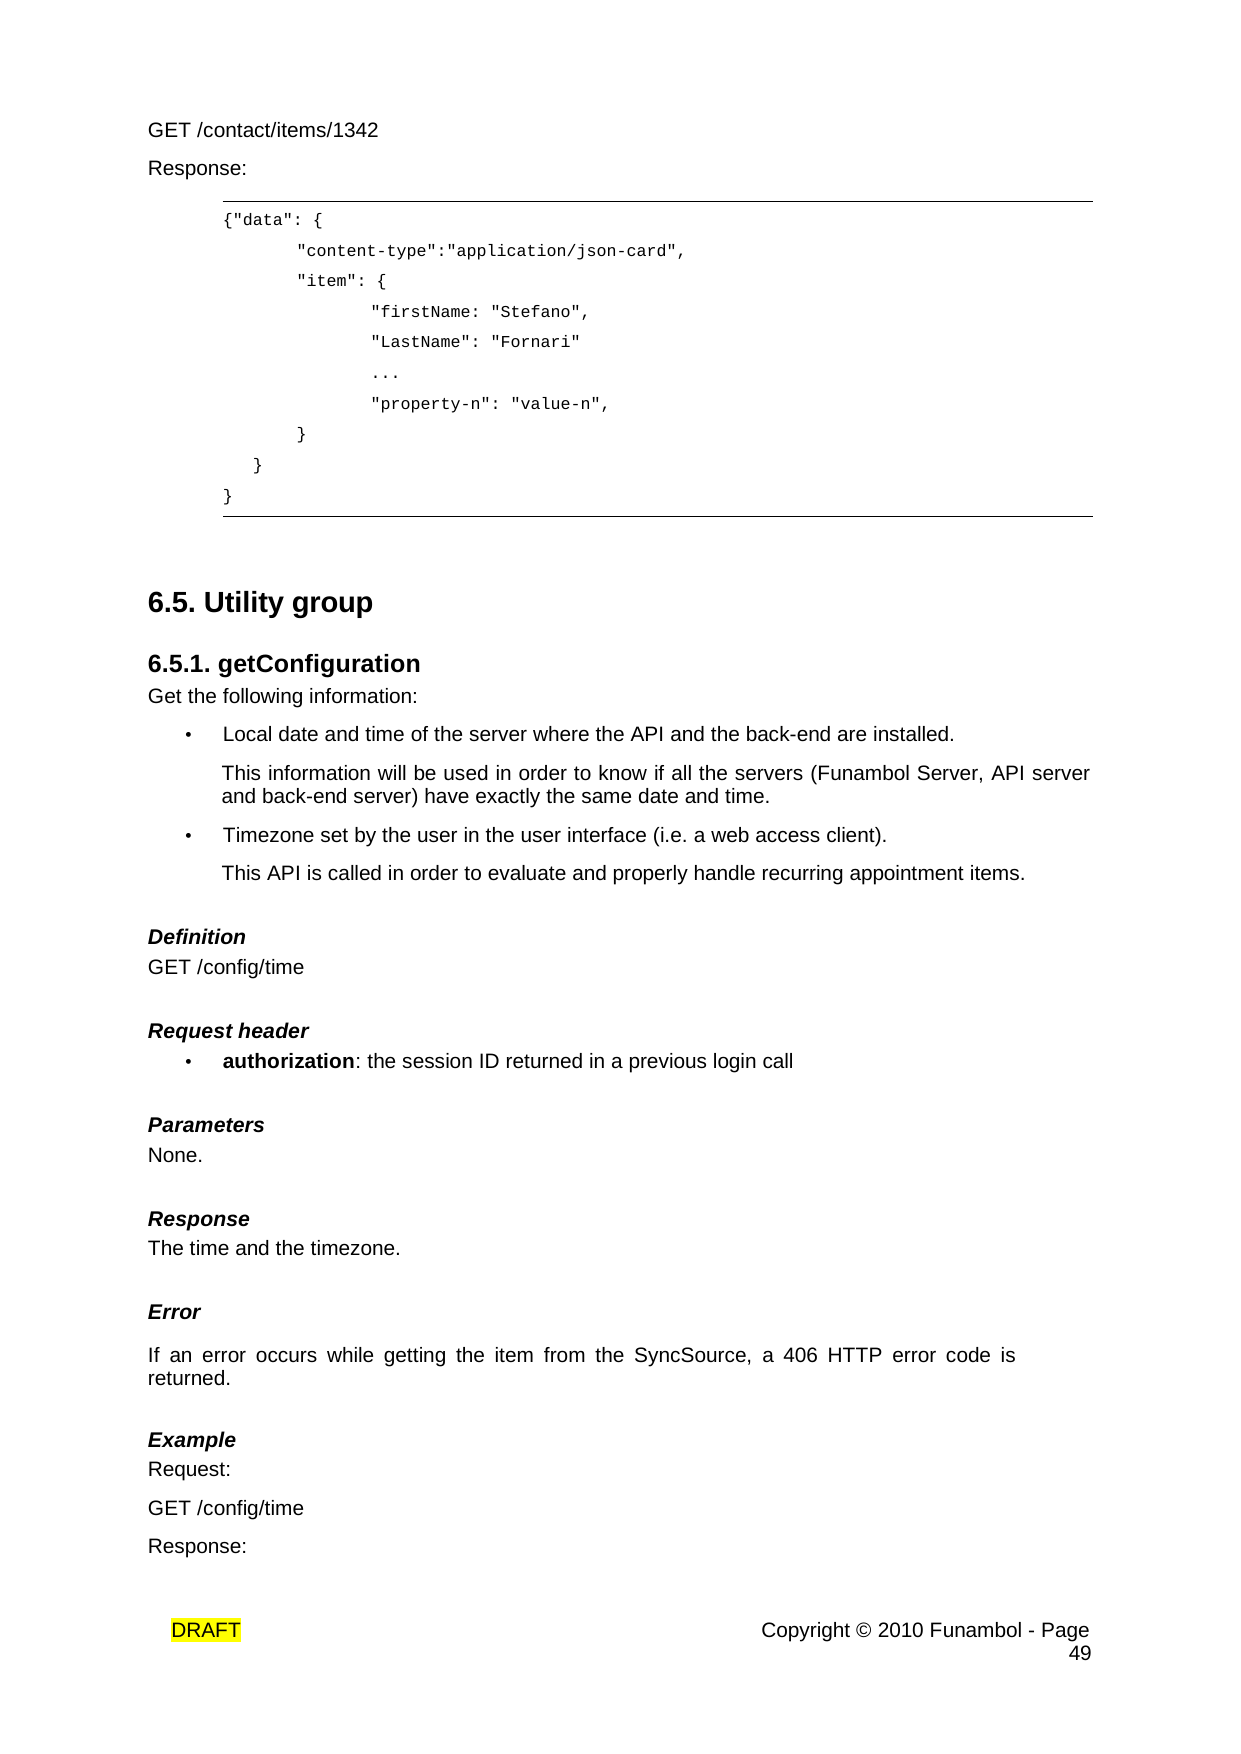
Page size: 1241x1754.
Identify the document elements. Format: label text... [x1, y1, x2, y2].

subtitle Request header [148, 1019, 1093, 1043]
subtitle Example [148, 1428, 1093, 1452]
list Local date and time of the server where the API and the back-end are installed. [185, 723, 1093, 746]
text } [223, 446, 1093, 475]
list Timezone set by the user in the user interface (i.e. a web access client). [185, 823, 1093, 847]
text If an error occurs while getting the item from the SyncSource, a 406 HTTP error code is returned. [148, 1343, 1018, 1390]
text } [223, 477, 1093, 516]
text The time and the timezone. [148, 1237, 1093, 1260]
subtitle Utility group [148, 586, 1093, 618]
text "LastName": "Fornari" [223, 324, 1093, 353]
text Get the following information: [148, 684, 1093, 708]
text } [223, 416, 1093, 445]
text Response: [148, 157, 1093, 180]
text GET /config/time [148, 1496, 1093, 1520]
text ... [223, 354, 1093, 383]
text GET /contact/items/1342 [148, 118, 1093, 142]
text "property-n": "value-n", [223, 385, 1093, 414]
subtitle Definition [148, 925, 1093, 949]
text Response: [148, 1535, 1093, 1558]
text Request: [148, 1458, 1093, 1481]
text "content-type":"application/json-card", [223, 232, 1093, 261]
subtitle Parameters [148, 1113, 1093, 1137]
text "firstName: "Stefano", [223, 293, 1093, 322]
text This information will be used in order to know if all the servers (Funambol Server, API server and back-end server) have exactly the same date and time. [221, 761, 1093, 808]
text "item": { [223, 262, 1093, 292]
subtitle getConfiguration [148, 650, 1093, 678]
text None. [148, 1143, 1093, 1167]
subtitle Error [148, 1300, 1093, 1324]
text This API is called in order to evaluate and properly handle recurring appointment items. [221, 862, 1093, 885]
list authorization: the session ID returned in a previous login call [185, 1049, 1093, 1073]
subtitle Response [148, 1207, 1093, 1231]
text {"data": { [223, 202, 1093, 230]
text GET /config/time [148, 956, 1093, 979]
